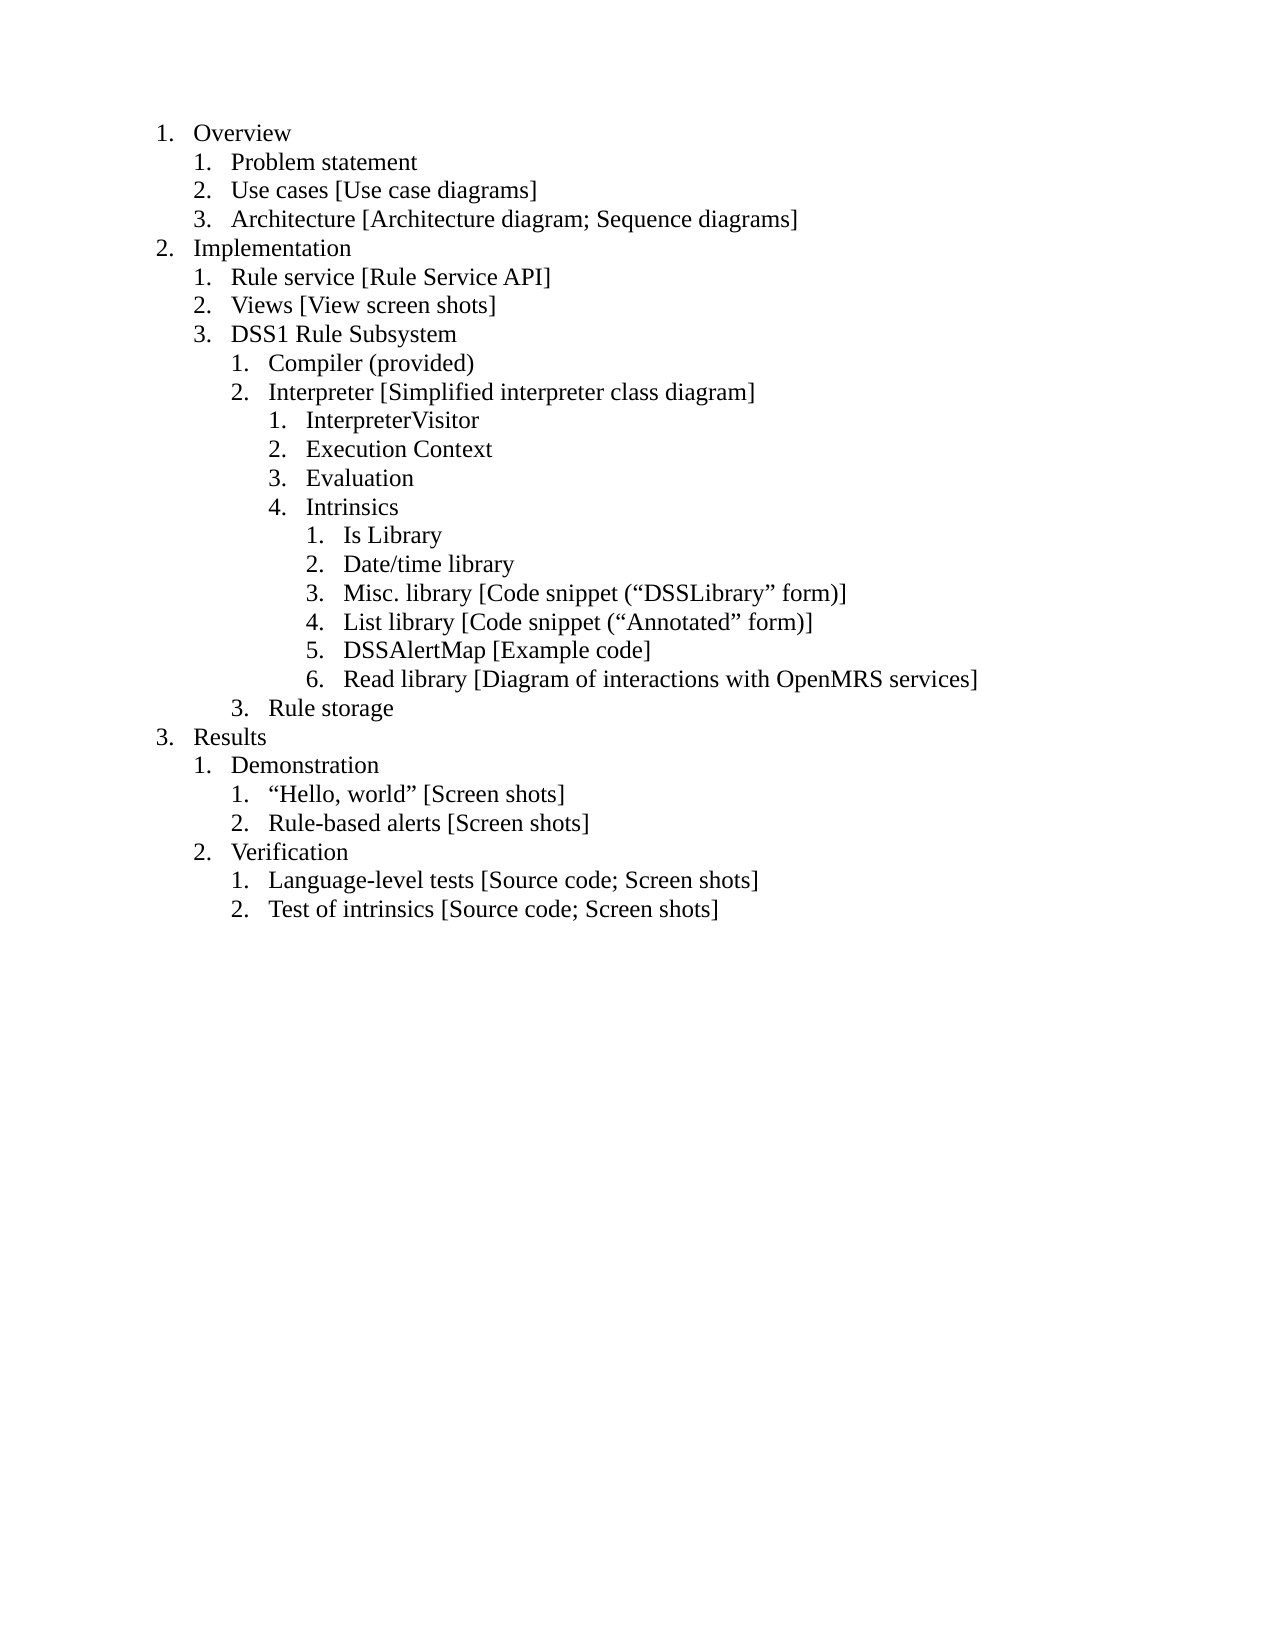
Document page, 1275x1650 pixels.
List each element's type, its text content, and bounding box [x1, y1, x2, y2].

list Architecture [Architecture diagram; Sequence diagrams] [193, 204, 1157, 233]
list Is Library [306, 521, 1157, 549]
list DSSAlertMap [Example code] [306, 636, 1157, 664]
list “Hello, world” [Screen shots] [231, 779, 1157, 808]
list Rule storage [231, 693, 1157, 722]
list Language-level tests [Source code; Screen shots] [231, 866, 1157, 894]
list Execution Context [268, 434, 1157, 463]
list Rule-based alerts [Screen shots] [231, 808, 1157, 837]
list Results [156, 722, 1157, 751]
list Demonstration [193, 751, 1157, 779]
list Rule service [Rule Service API] [193, 262, 1157, 291]
list Evaluation [268, 463, 1157, 492]
list Use cases [Use case diagrams] [193, 176, 1157, 204]
list Read library [Diagram of interactions with OpenMRS services] [306, 664, 1157, 693]
list InterpreterVisitor [268, 406, 1157, 434]
list Implementation [156, 233, 1157, 262]
list Verification [193, 837, 1157, 866]
list Overview [156, 118, 1157, 147]
list Misc. library [Code snippet (“DSSLibrary” form)] [306, 578, 1157, 607]
list Interpreter [Simplified interpreter class diagram] [231, 377, 1157, 406]
list Date/time library [306, 549, 1157, 578]
list Compiler (provided) [231, 348, 1157, 377]
list Intrinsics [268, 492, 1157, 521]
list DSS1 Rule Subsystem [193, 319, 1157, 348]
list Views [View screen shots] [193, 291, 1157, 319]
list Test of intrinsics [Source code; Screen shots] [231, 894, 1157, 923]
list List library [Code snippet (“Annotated” form)] [306, 607, 1157, 636]
list Problem statement [193, 147, 1157, 176]
